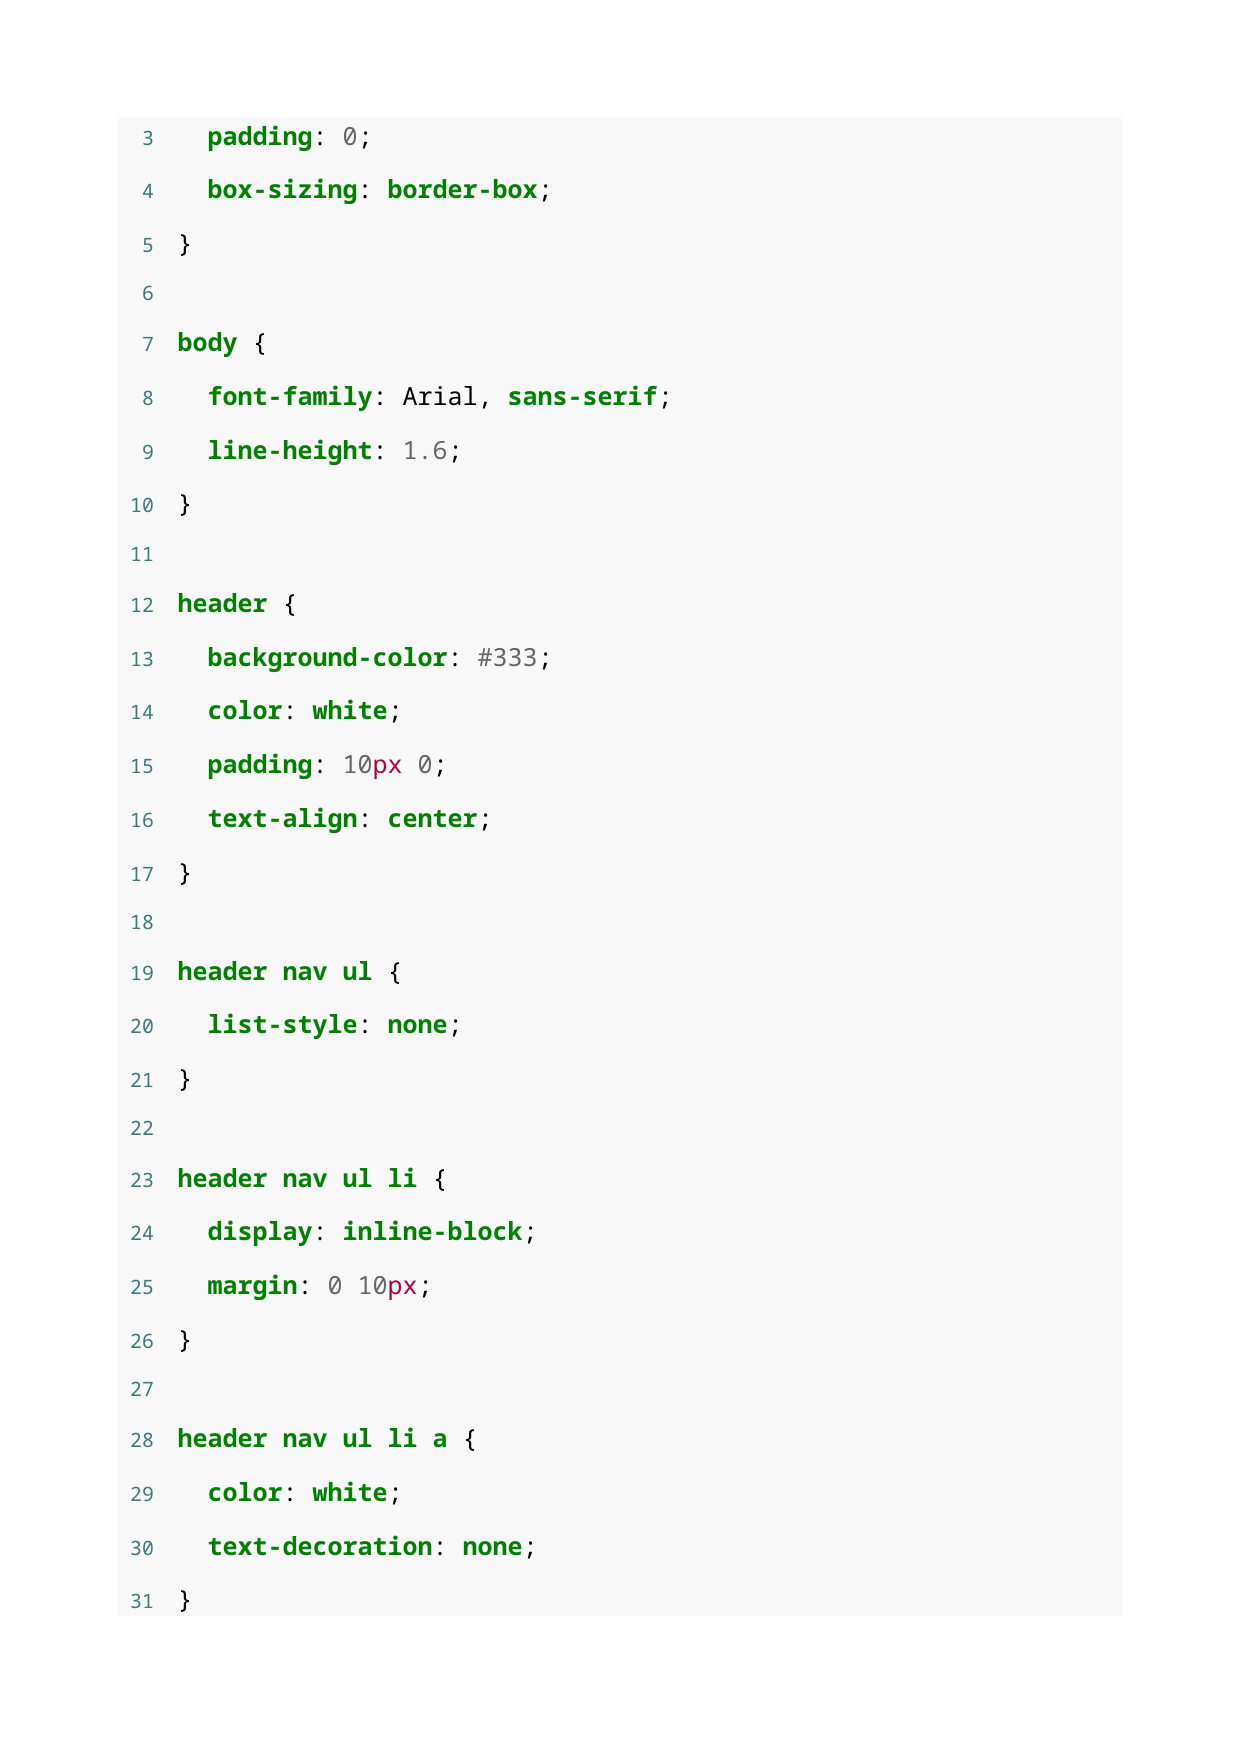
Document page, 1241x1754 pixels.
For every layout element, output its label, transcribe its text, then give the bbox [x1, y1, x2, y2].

text 4 box-sizing: border-box; [118, 172, 1122, 206]
text 24 display: inline-block; [118, 1214, 1122, 1248]
text 5 } [118, 226, 1122, 260]
text 6 [118, 279, 1122, 306]
text 13 background-color: #333; [118, 639, 1122, 673]
text 26 } [118, 1321, 1122, 1356]
text 19 header nav ul { [118, 953, 1122, 987]
text 8 font-family: Arial, sans-serif; [118, 379, 1122, 413]
text 22 [118, 1115, 1122, 1142]
text 9 line-height: 1.6; [118, 432, 1122, 466]
text 31 } [118, 1582, 1122, 1616]
text 14 color: white; [118, 693, 1122, 727]
text 21 } [118, 1061, 1122, 1095]
text 11 [118, 540, 1122, 567]
text 30 text-decoration: none; [118, 1528, 1122, 1562]
text 25 margin: 0 10px; [118, 1268, 1122, 1302]
text 23 header nav ul li { [118, 1160, 1122, 1194]
text 20 list-style: none; [118, 1007, 1122, 1041]
text 27 [118, 1375, 1122, 1402]
text 29 color: white; [118, 1474, 1122, 1508]
text 16 text-align: center; [118, 800, 1122, 834]
text 3 padding: 0; [118, 118, 1122, 152]
text 17 } [118, 854, 1122, 888]
text 15 padding: 10px 0; [118, 747, 1122, 781]
text 18 [118, 908, 1122, 935]
text 7 body { [118, 325, 1122, 359]
text 28 header nav ul li a { [118, 1421, 1122, 1455]
text 10 } [118, 486, 1122, 520]
text 12 header { [118, 585, 1122, 619]
